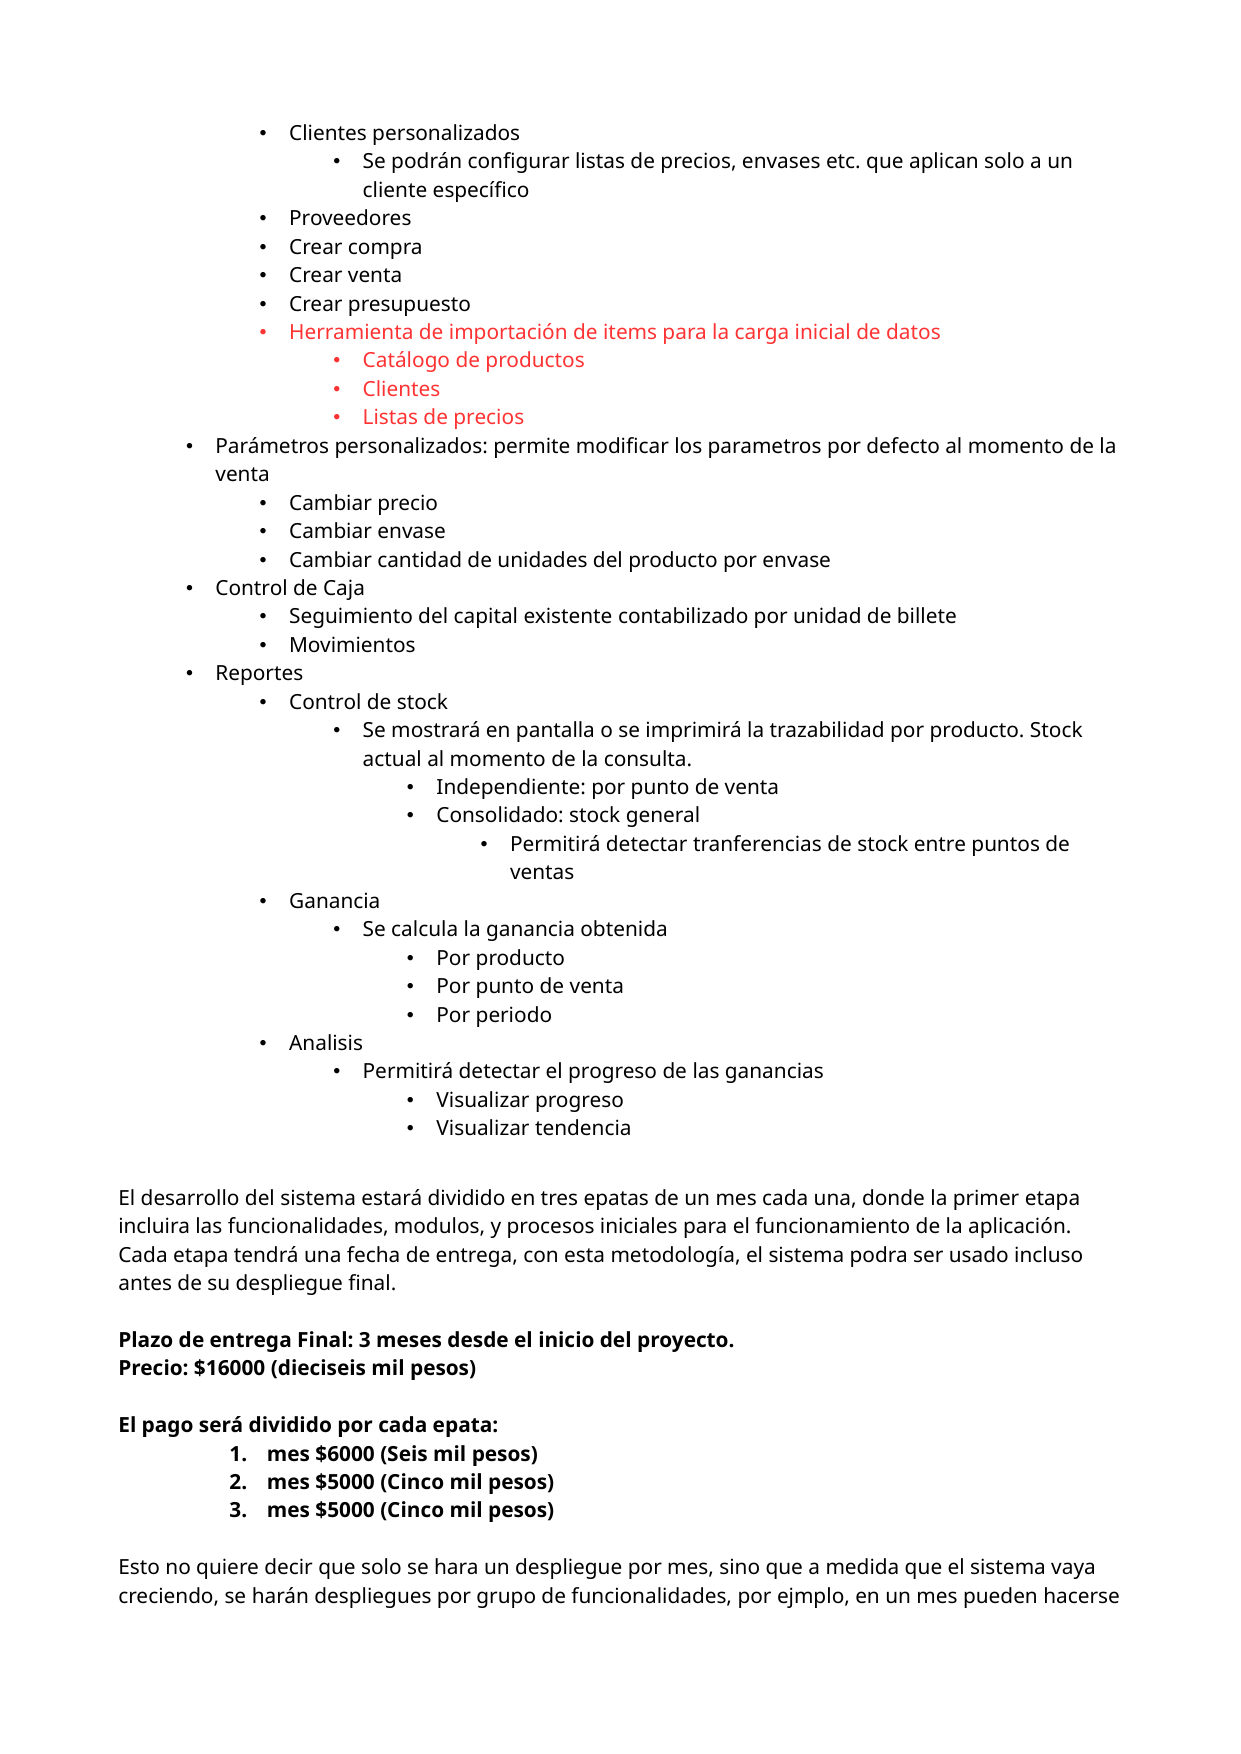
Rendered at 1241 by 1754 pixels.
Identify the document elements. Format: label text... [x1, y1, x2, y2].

list mes $6000 (Seis mil pesos) [229, 1439, 1122, 1467]
list Cambiar envase [259, 516, 1122, 545]
list Analisis [259, 1028, 1122, 1057]
list Movimientos [259, 630, 1122, 658]
list Cambiar cantidad de unidades del producto por envase [259, 545, 1122, 573]
list Reportes [186, 658, 1122, 687]
list Visualizar progreso [407, 1085, 1122, 1113]
text Esto no quiere decir que solo se hara un despliegue por mes, sino que a medida que el sistema vaya creciendo, se harán despliegues por grupo de funcionalidades, por ejmplo, en un mes pueden hacerse [118, 1552, 1122, 1609]
list Permitirá detectar el progreso de las ganancias [333, 1057, 1122, 1085]
list Herramienta de importación de items para la carga inicial de datos [259, 317, 1122, 346]
list Crear presupuesto [259, 289, 1122, 317]
list Parámetros personalizados: permite modificar los parametros por defecto al momento de la venta [186, 431, 1122, 488]
text Plazo de entrega Final: 3 meses desde el inicio del proyecto. [118, 1325, 1122, 1353]
list Por punto de venta [407, 971, 1122, 1000]
list mes $5000 (Cinco mil pesos) [229, 1496, 1122, 1524]
list Ganancia [259, 886, 1122, 914]
list Crear venta [259, 260, 1122, 289]
list Clientes [333, 374, 1122, 402]
list Por producto [407, 943, 1122, 971]
list Permitirá detectar tranferencias de stock entre puntos de ventas [480, 829, 1122, 886]
list Consolidado: stock general [407, 801, 1122, 829]
list Catálogo de productos [333, 346, 1122, 374]
list Se podrán configurar listas de precios, envases etc. que aplican solo a un cliente específico [333, 147, 1122, 203]
list Crear compra [259, 232, 1122, 260]
text El desarrollo del sistema estará dividido en tres epatas de un mes cada una, donde la primer etapa incluira las funcionalidades, modulos, y procesos iniciales para el funcionamiento de la aplicación. Cada etapa tendrá una fecha de entrega, con esta metodología, el sistema podra ser usado incluso antes de su despliegue final. [118, 1183, 1122, 1297]
list Por periodo [407, 1000, 1122, 1028]
list Visualizar tendencia [407, 1113, 1122, 1142]
list Clientes personalizados [259, 118, 1122, 147]
list Listas de precios [333, 402, 1122, 431]
list Se mostrará en pantalla o se imprimirá la trazabilidad por producto. Stock actual al momento de la consulta. [333, 715, 1122, 772]
text Precio: $16000 (dieciseis mil pesos) [118, 1353, 1122, 1382]
list Cambiar precio [259, 488, 1122, 516]
text El pago será dividido por cada epata: [118, 1410, 1122, 1439]
list Proveedores [259, 203, 1122, 232]
list Seguimiento del capital existente contabilizado por unidad de billete [259, 602, 1122, 630]
list Control de stock [259, 687, 1122, 715]
list Se calcula la ganancia obtenida [333, 914, 1122, 943]
list Independiente: por punto de venta [407, 772, 1122, 801]
list mes $5000 (Cinco mil pesos) [229, 1467, 1122, 1496]
list Control de Caja [186, 573, 1122, 602]
